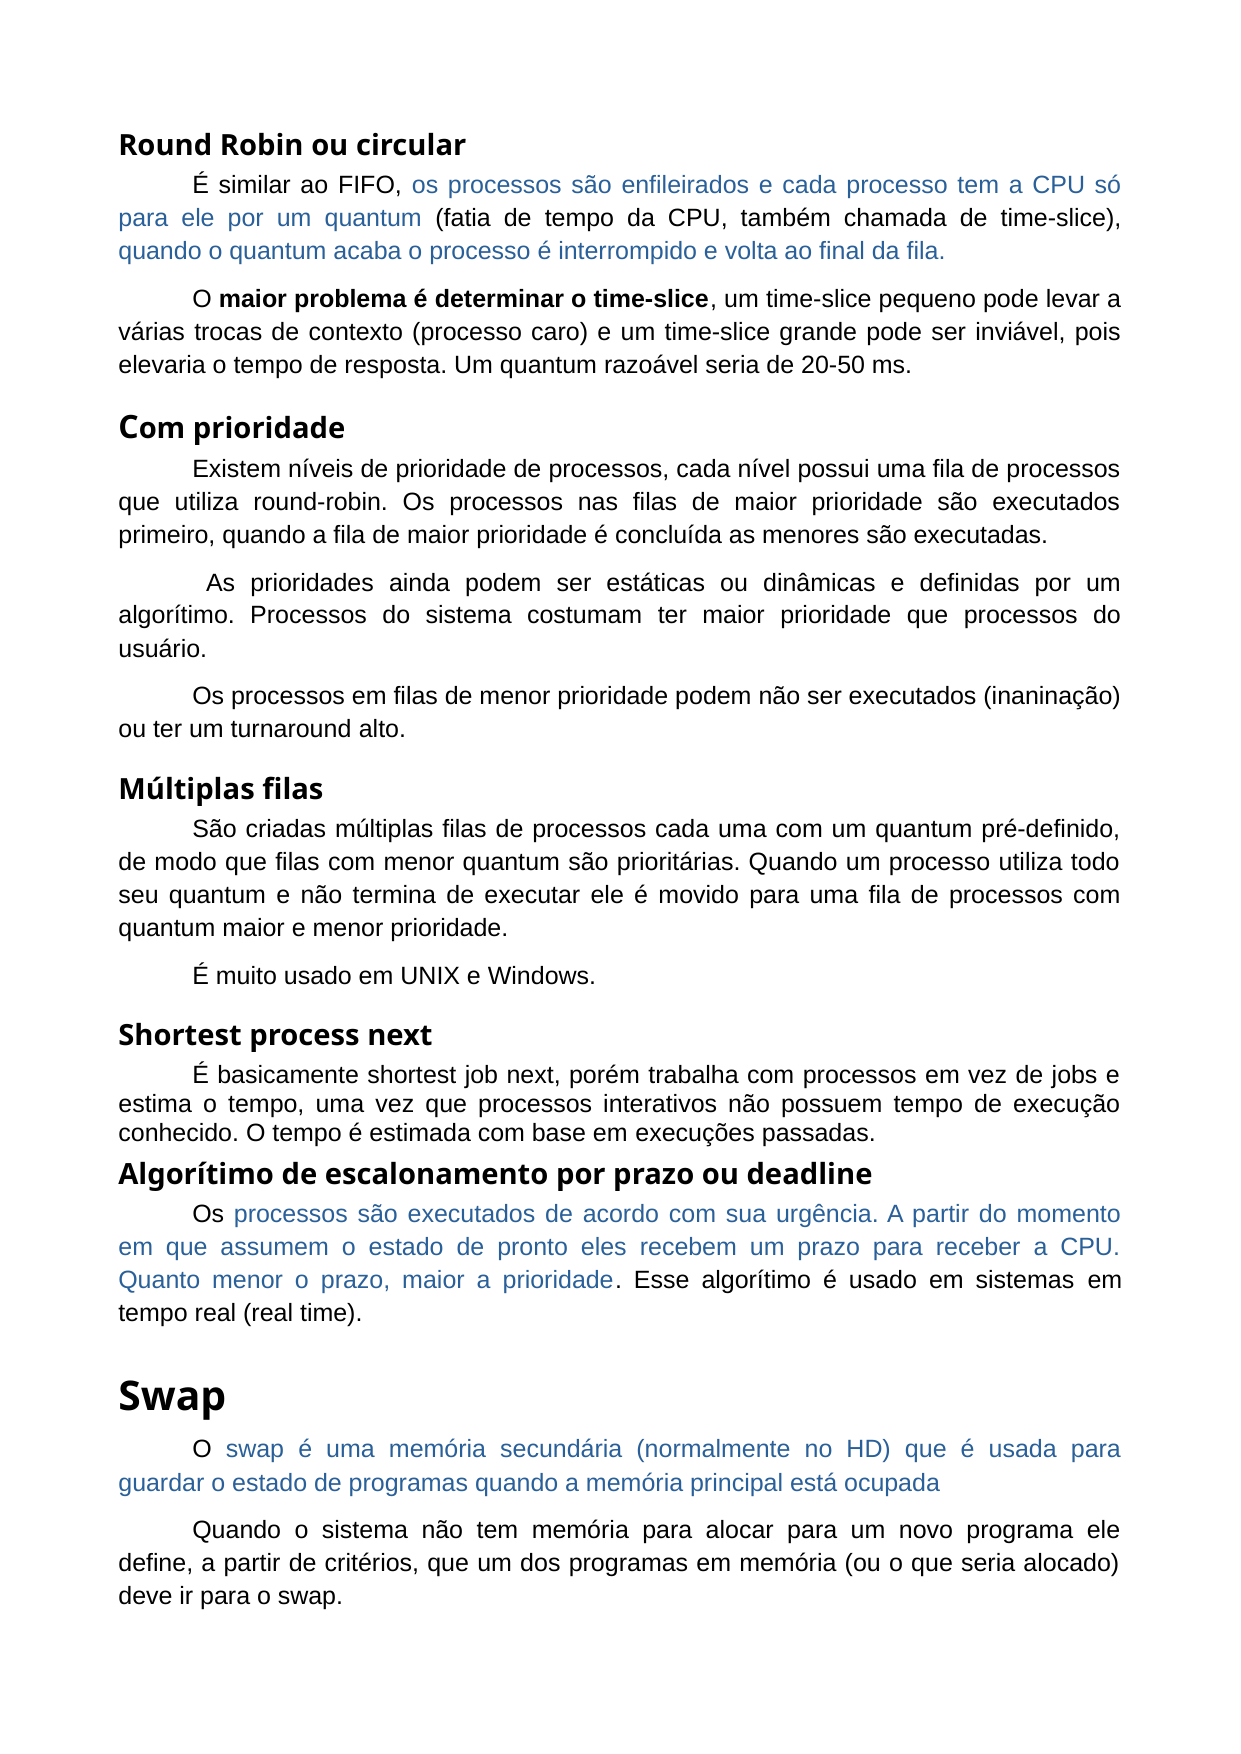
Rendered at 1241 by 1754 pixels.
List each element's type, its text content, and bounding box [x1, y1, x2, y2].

subtitle Com prioridade [118, 404, 1122, 448]
text São criadas múltiplas filas de processos cada uma com um quantum pré-definido, de modo que filas com menor quantum são prioritárias. Quando um processo utiliza todo seu quantum e não termina de executar ele é movido para uma fila de processos com quantum maior e menor prioridade. [118, 814, 1122, 942]
text As prioridades ainda podem ser estáticas ou dinâmicas e definidas por um algorítimo. Processos do sistema costumam ter maior prioridade que processos do usuário. [118, 567, 1122, 662]
text Os processos são executados de acordo com sua urgência. A partir do momento em que assumem o estado de pronto eles recebem um prazo para receber a CPU. Quanto menor o prazo, maior a prioridade. Esse algorítimo é usado em sistemas em tempo real (real time). [118, 1199, 1122, 1327]
text O swap é uma memória secundária (normalmente no HD) que é usada para guardar o estado de programas quando a memória principal está ocupada [118, 1434, 1122, 1496]
subtitle Múltiplas filas [118, 768, 1122, 808]
text É muito usado em UNIX e Windows. [118, 961, 1122, 989]
subtitle Shortest process next [118, 1014, 1122, 1054]
text Os processos em filas de menor prioridade podem não ser executados (inaninação) ou ter um turnaround alto. [118, 681, 1122, 743]
text O maior problema é determinar o time-slice, um time-slice pequeno pode levar a várias trocas de contexto (processo caro) e um time-slice grande pode ser inviável, pois elevaria o tempo de resposta. Um quantum razoável seria de 20-50 ms. [118, 284, 1122, 379]
subtitle Round Robin ou circular [118, 124, 1122, 164]
text É similar ao FIFO, os processos são enfileirados e cada processo tem a CPU só para ele por um quantum (fatia de tempo da CPU, também chamada de time-slice), quando o quantum acaba o processo é interrompido e volta ao final da fila. [118, 170, 1122, 265]
text Existem níveis de prioridade de processos, cada nível possui uma fila de processos que utiliza round-robin. Os processos nas filas de maior prioridade são executados primeiro, quando a fila de maior prioridade é concluída as menores são executadas. [118, 454, 1122, 549]
subtitle Algorítimo de escalonamento por prazo ou deadline [118, 1153, 1122, 1193]
text É basicamente shortest job next, porém trabalha com processos em vez de jobs e estima o tempo, uma vez que processos interativos não possuem tempo de execução conhecido. O tempo é estimada com base em execuções passadas. [118, 1060, 1122, 1147]
subtitle Swap [118, 1366, 1122, 1422]
text Quando o sistema não tem memória para alocar para um novo programa ele define, a partir de critérios, que um dos programas em memória (ou o que seria alocado) deve ir para o swap. [118, 1515, 1122, 1610]
